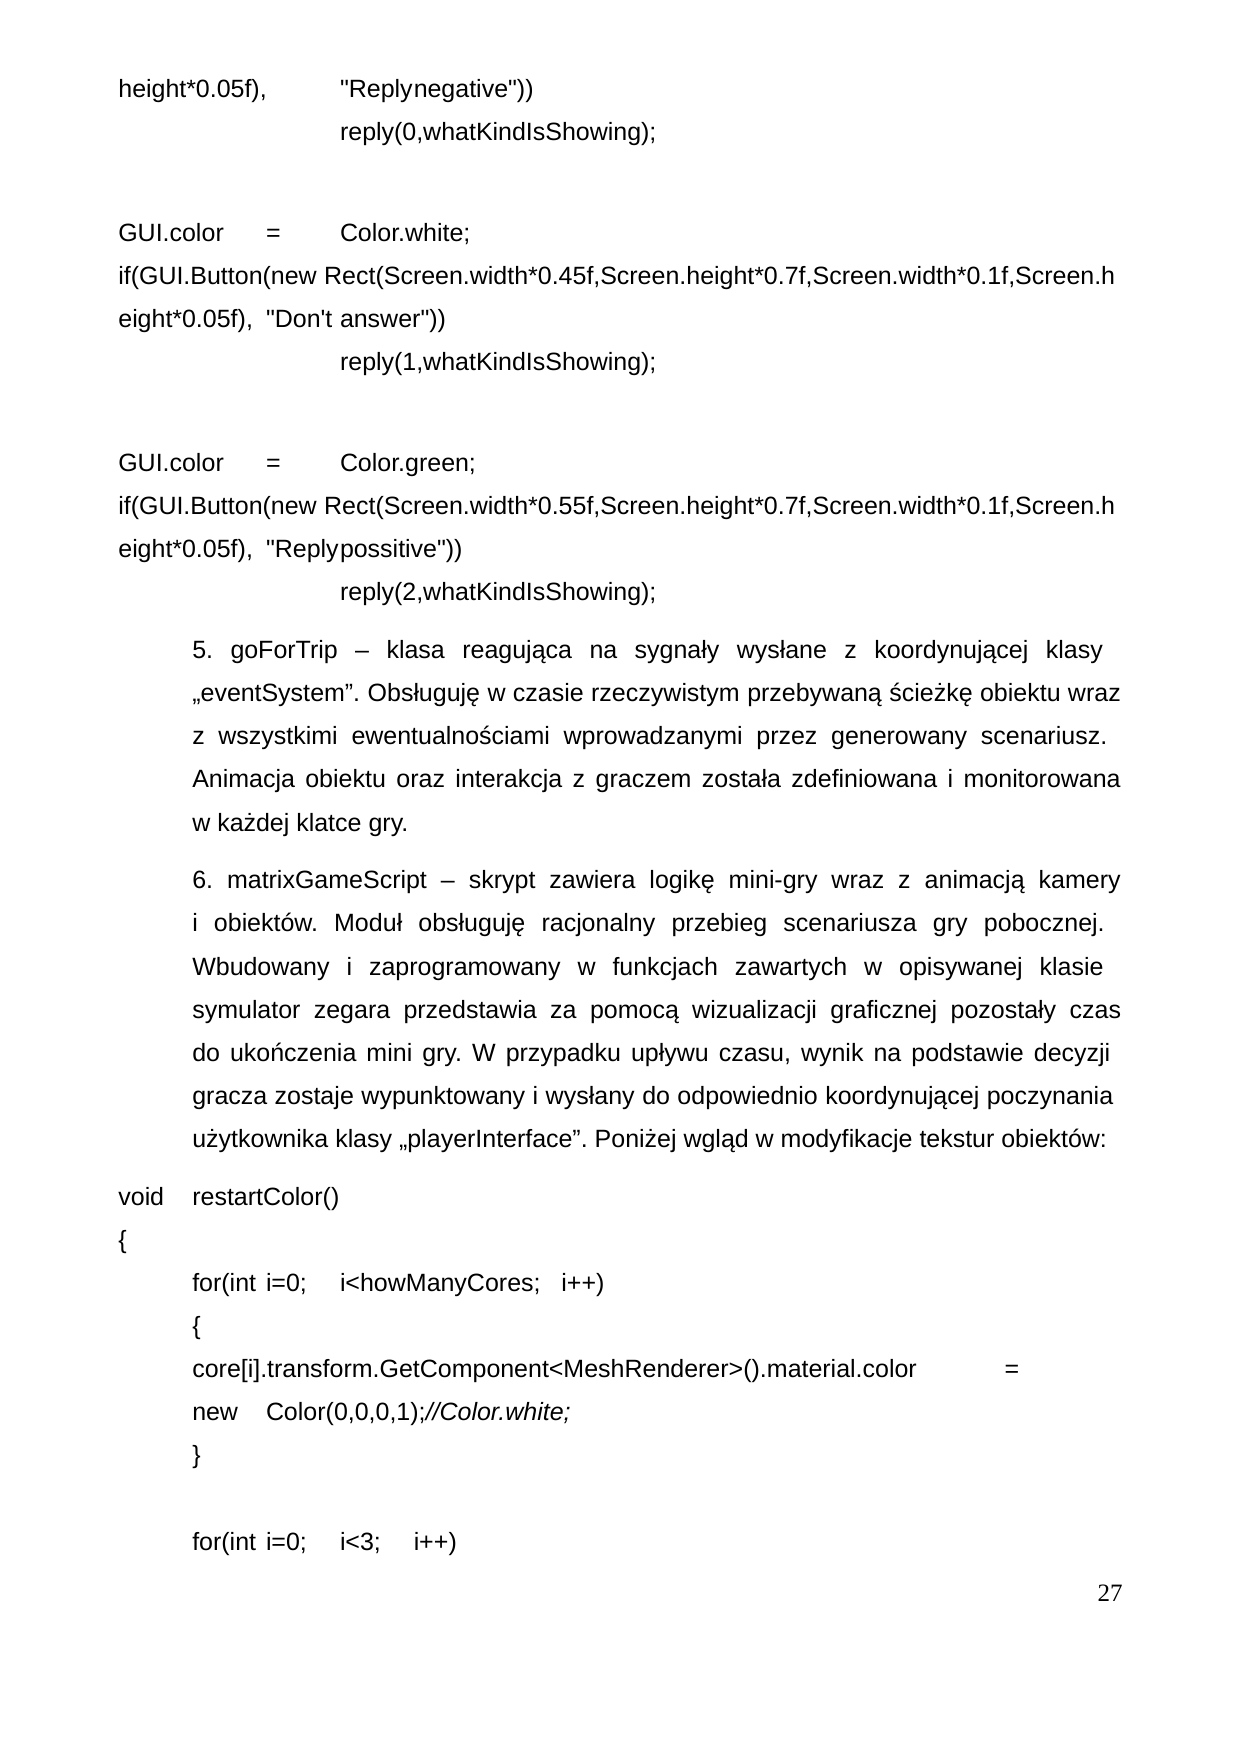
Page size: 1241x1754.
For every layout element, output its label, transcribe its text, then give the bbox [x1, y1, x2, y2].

text 6. matrixGameScript – skrypt zawiera logikę mini-gry wraz z animacją kamery i obiektów. Moduł obsługuję racjonalny przebieg scenariusza gry pobocznej. Wbudowany i zaprogramowany w funkcjach zawartych w opisywanej klasie symulator zegara przedstawia za pomocą wizualizacji graficznej pozostały czas do ukończenia mini gry. W przypadku upływu czasu, wynik na podstawie decyzji gracza zostaje wypunktowany i wysłany do odpowiednio koordynującej poczynania użytkownika klasy „playerInterface”. Poniżej wgląd w modyfikacje tekstur obiektów: [118, 865, 1122, 1153]
text height*0.05f), "Reply negative")) reply(0,whatKindIsShowing); [118, 74, 1122, 146]
text 5. goForTrip – klasa reagująca na sygnały wysłane z koordynującej klasy „eventSystem”. Obsługuję w czasie rzeczywistym przebywaną ścieżkę obiektu wraz z wszystkimi ewentualnościami wprowadzanymi przez generowany scenariusz. Animacja obiektu oraz interakcja z graczem została zdefiniowana i monitorowana w każdej klatce gry. [118, 635, 1122, 836]
text GUI.color = Color.green; if(GUI.Button(new Rect(Screen.width*0.55f,Screen.height*0.7f,Screen.width*0.1f,Screen.height*0.05f), "Reply possitive")) reply(2,whatKindIsShowing); [118, 405, 1122, 606]
text GUI.color = Color.white; if(GUI.Button(new Rect(Screen.width*0.45f,Screen.height*0.7f,Screen.width*0.1f,Screen.height*0.05f), "Don't answer")) reply(1,whatKindIsShowing); [118, 174, 1122, 376]
text void restartColor() { for(int i=0; i<howManyCores; i++) { core[i].transform.GetComponent<MeshRenderer>().material.color = new Color(0,0,0,1);//Color.white; } for(int i=0; i<3; i++) [118, 1182, 1122, 1555]
